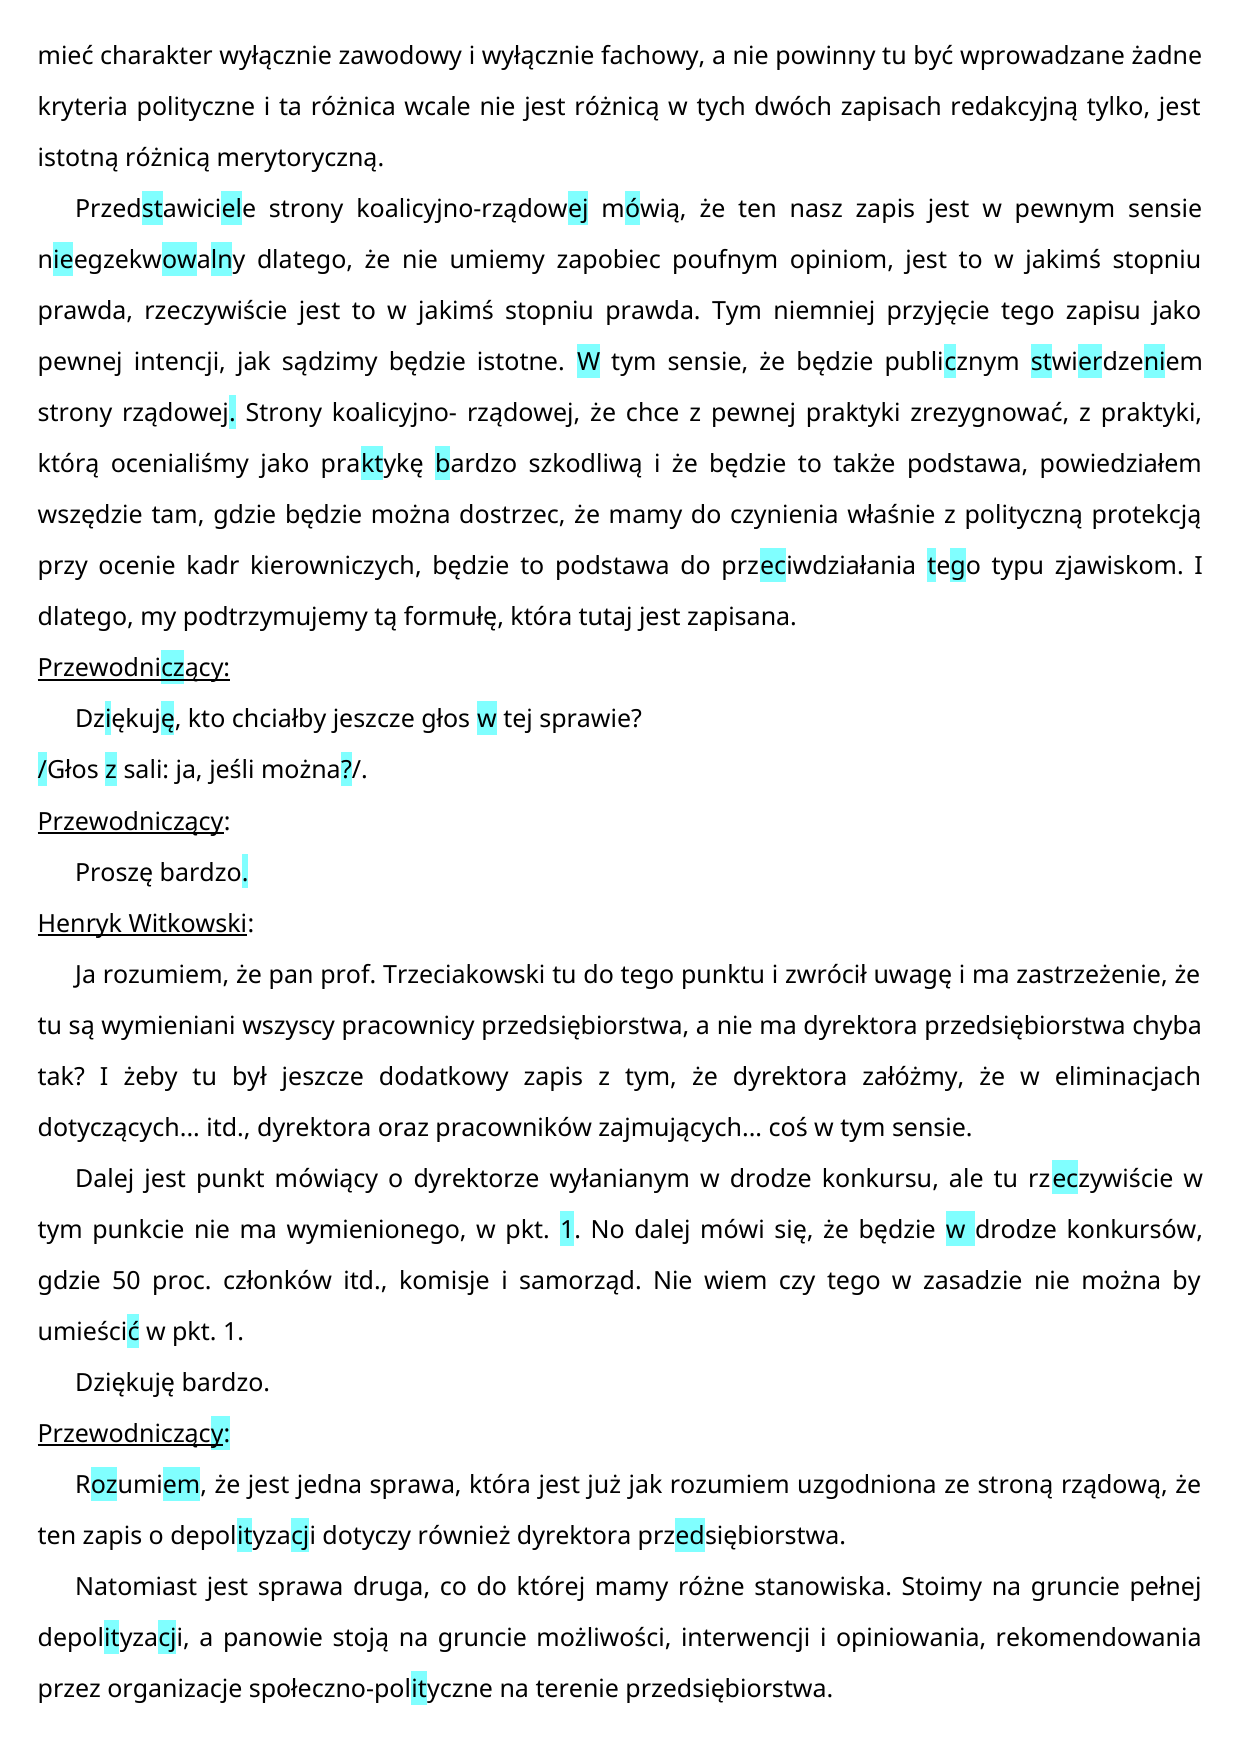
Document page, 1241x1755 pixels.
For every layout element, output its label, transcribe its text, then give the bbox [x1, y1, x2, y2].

text /Głos z sali: ja, jeśli można?/. [37, 752, 1203, 786]
text Dziękuję, kto chciałby jeszcze głos w tej sprawie? [37, 701, 1203, 735]
text Przewodniczący: [37, 1416, 1203, 1450]
text Dziękuję bardzo. [37, 1364, 1203, 1399]
text Dalej jest punkt mówiący o dyrektorze wyłanianym w drodze konkursu, ale tu rzeczywiście w tym punkcie nie ma wymienionego, w pkt. 1. No dalej mówi się, że będzie w drodze konkursów, gdzie 50 proc. członków itd., komisje i samorząd. Nie wiem czy tego w zasadzie nie można by umieścić w pkt. 1. [37, 1160, 1203, 1348]
text Henryk Witkowski: [37, 905, 1203, 939]
text mieć charakter wyłącznie zawodowy i wyłącznie fachowy, a nie powinny tu być wprowadzane żadne kryteria polityczne i ta różnica wcale nie jest różnicą w tych dwóch zapisach redakcyjną tylko, jest istotną różnicą merytoryczną. [37, 37, 1203, 174]
text Przewodniczący: [37, 803, 1203, 837]
text Natomiast jest sprawa druga, co do której mamy różne stanowiska. Stoimy na gruncie pełnej depolityzacji, a panowie stoją na gruncie możliwości, interwencji i opiniowania, rekomendowania przez organizacje społeczno-polityczne na terenie przedsiębiorstwa. [37, 1569, 1203, 1705]
text Przewodniczący: [37, 650, 1203, 684]
text Rozumiem, że jest jedna sprawa, która jest już jak rozumiem uzgodniona ze stroną rządową, że ten zapis o depolityzacji dotyczy również dyrektora przedsiębiorstwa. [37, 1467, 1203, 1552]
text Proszę bardzo. [37, 854, 1203, 888]
text Przedstawiciele strony koalicyjno-rządowej mówią, że ten nasz zapis jest w pewnym sensie nieegzekwowalny dlatego, że nie umiemy zapobiec poufnym opiniom, jest to w jakimś stopniu prawda, rzeczywiście jest to w jakimś stopniu prawda. Tym niemniej przyjęcie tego zapisu jako pewnej intencji, jak sądzimy będzie istotne. W tym sensie, że będzie publicznym stwierdzeniem strony rządowej. Strony koalicyjno- rządowej, że chce z pewnej praktyki zrezygnować, z praktyki, którą ocenialiśmy jako praktykę bardzo szkodliwą i że będzie to także podstawa, powiedziałem wszędzie tam, gdzie będzie można dostrzec, że mamy do czynienia właśnie z polityczną protekcją przy ocenie kadr kierowniczych, będzie to podstawa do przeciwdziałania tego typu zjawiskom. I dlatego, my podtrzymujemy tą formułę, która tutaj jest zapisana. [37, 191, 1203, 633]
text Ja rozumiem, że pan prof. Trzeciakowski tu do tego punktu i zwrócił uwagę i ma zastrzeżenie, że tu są wymieniani wszyscy pracownicy przedsiębiorstwa, a nie ma dyrektora przedsiębiorstwa chyba tak? I żeby tu był jeszcze dodatkowy zapis z tym, że dyrektora załóżmy, że w eliminacjach dotyczących... itd., dyrektora oraz pracowników zajmujących... coś w tym sensie. [37, 956, 1203, 1143]
